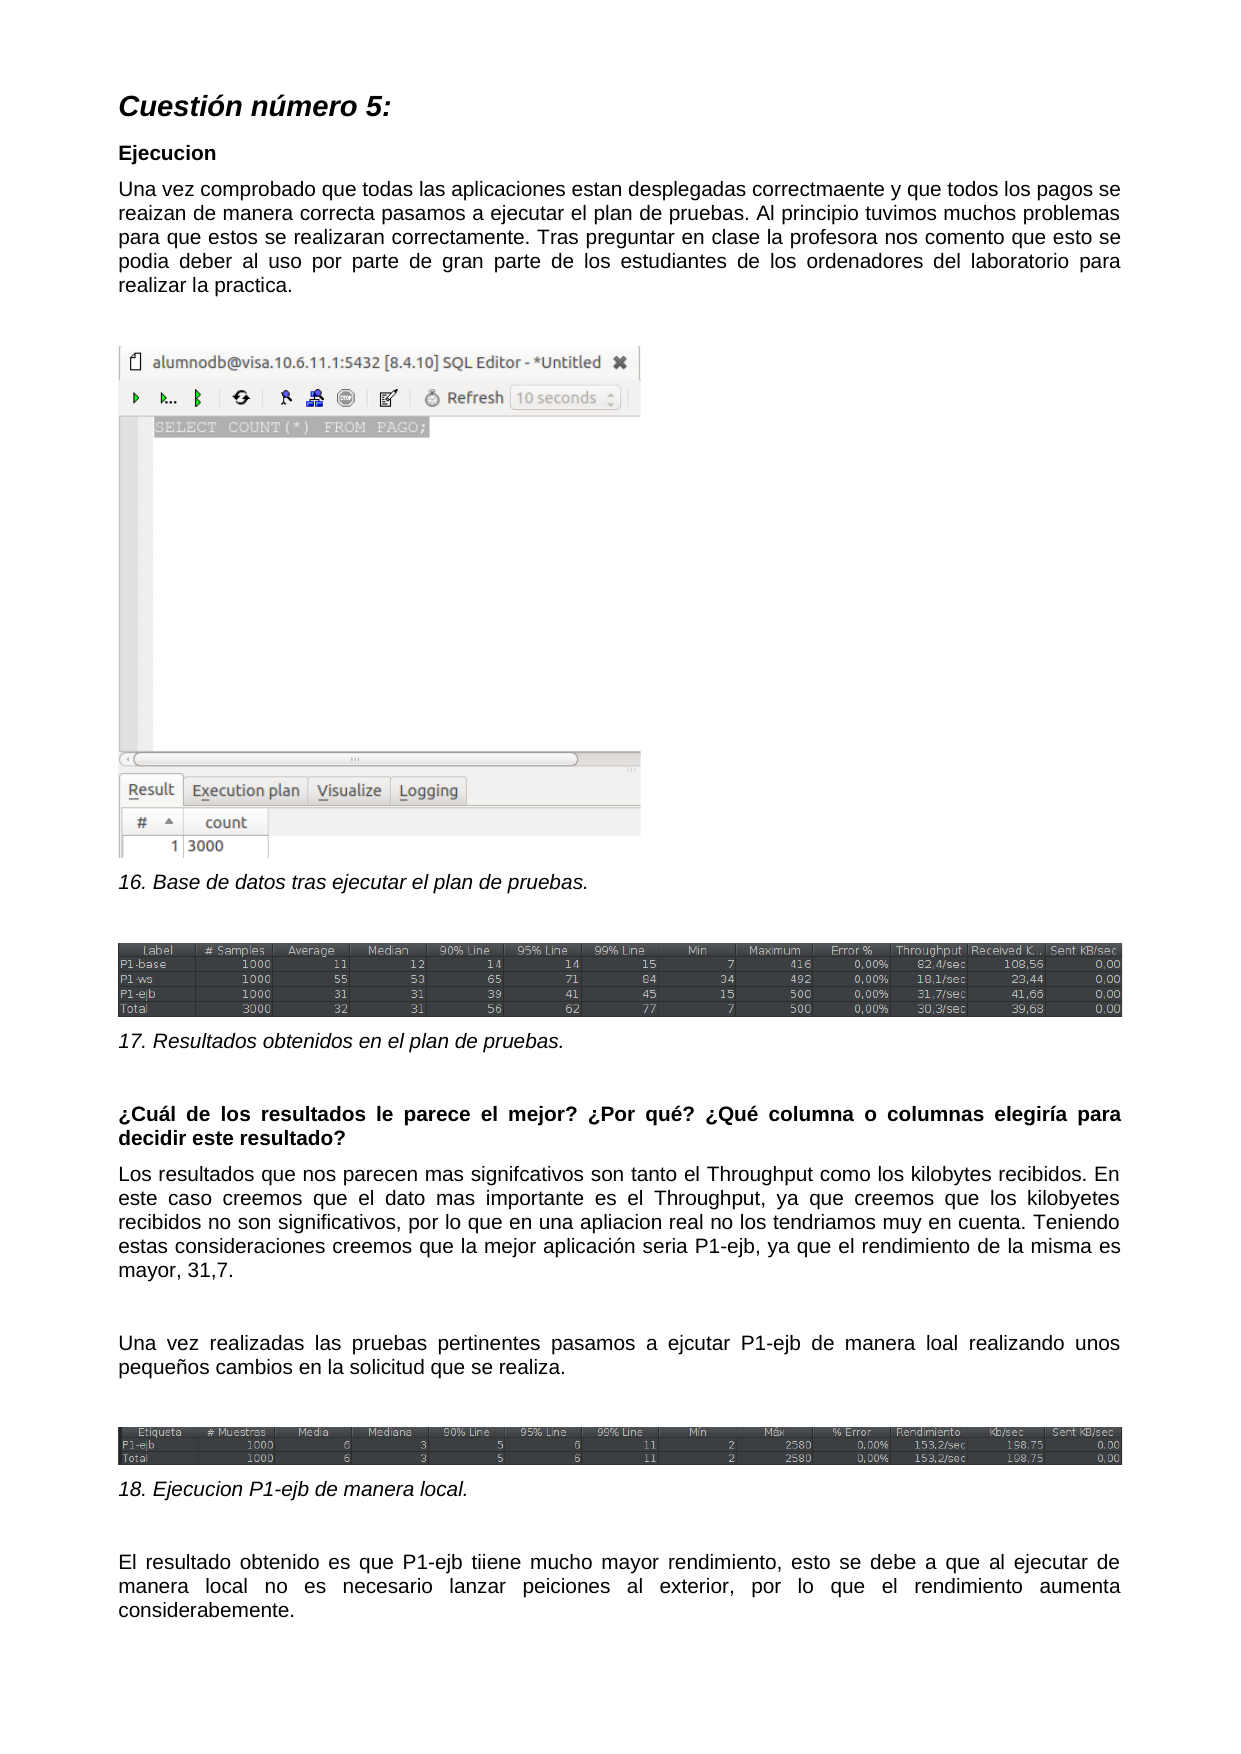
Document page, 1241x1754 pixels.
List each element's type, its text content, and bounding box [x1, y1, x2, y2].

subtitle Cuestión número 5: [118, 88, 1122, 122]
text Una vez realizadas las pruebas pertinentes pasamos a ejcutar P1-ejb de manera loal realizando unos pequeños cambios en la solicitud que se realiza. [118, 1331, 1122, 1379]
text 18. Ejecucion P1-ejb de manera local. [118, 1477, 1122, 1501]
text Una vez comprobado que todas las aplicaciones estan desplegadas correctmaente y que todos los pagos se reaizan de manera correcta pasamos a ejecutar el plan de pruebas. Al principio tuvimos muchos problemas para que estos se realizaran correctamente. Tras preguntar en clase la profesora nos comento que esto se podia deber al uso por parte de gran parte de los estudiantes de los ordenadores del laboratorio para realizar la practica. [118, 177, 1122, 297]
text El resultado obtenido es que P1-ejb tiiene mucho mayor rendimiento, esto se debe a que al ejecutar de manera local no es necesario lanzar peiciones al exterior, por lo que el rendimiento aumenta considerabemente. [118, 1550, 1122, 1622]
text 16. Base de datos tras ejecutar el plan de pruebas. [118, 870, 1122, 894]
text ¿Cuál de los resultados le parece el mejor? ¿Por qué? ¿Qué columna o columnas elegiría para decidir este resultado? [118, 1102, 1122, 1149]
text Los resultados que nos parecen mas signifcativos son tanto el Throughput como los kilobytes recibidos. En este caso creemos que el dato mas importante es el Throughput, ya que creemos que los kilobyetes recibidos no son significativos, por lo que en una apliacion real no los tendriamos muy en cuenta. Teniendo estas consideraciones creemos que la mejor aplicación seria P1-ejb, ya que el rendimiento de la misma es mayor, 31,7. [118, 1162, 1122, 1282]
text Ejecucion [118, 141, 1122, 165]
picture [118, 346, 641, 858]
picture [118, 1427, 1123, 1465]
text 17. Resultados obtenidos en el plan de pruebas. [118, 1029, 1122, 1053]
picture [118, 943, 1123, 1017]
